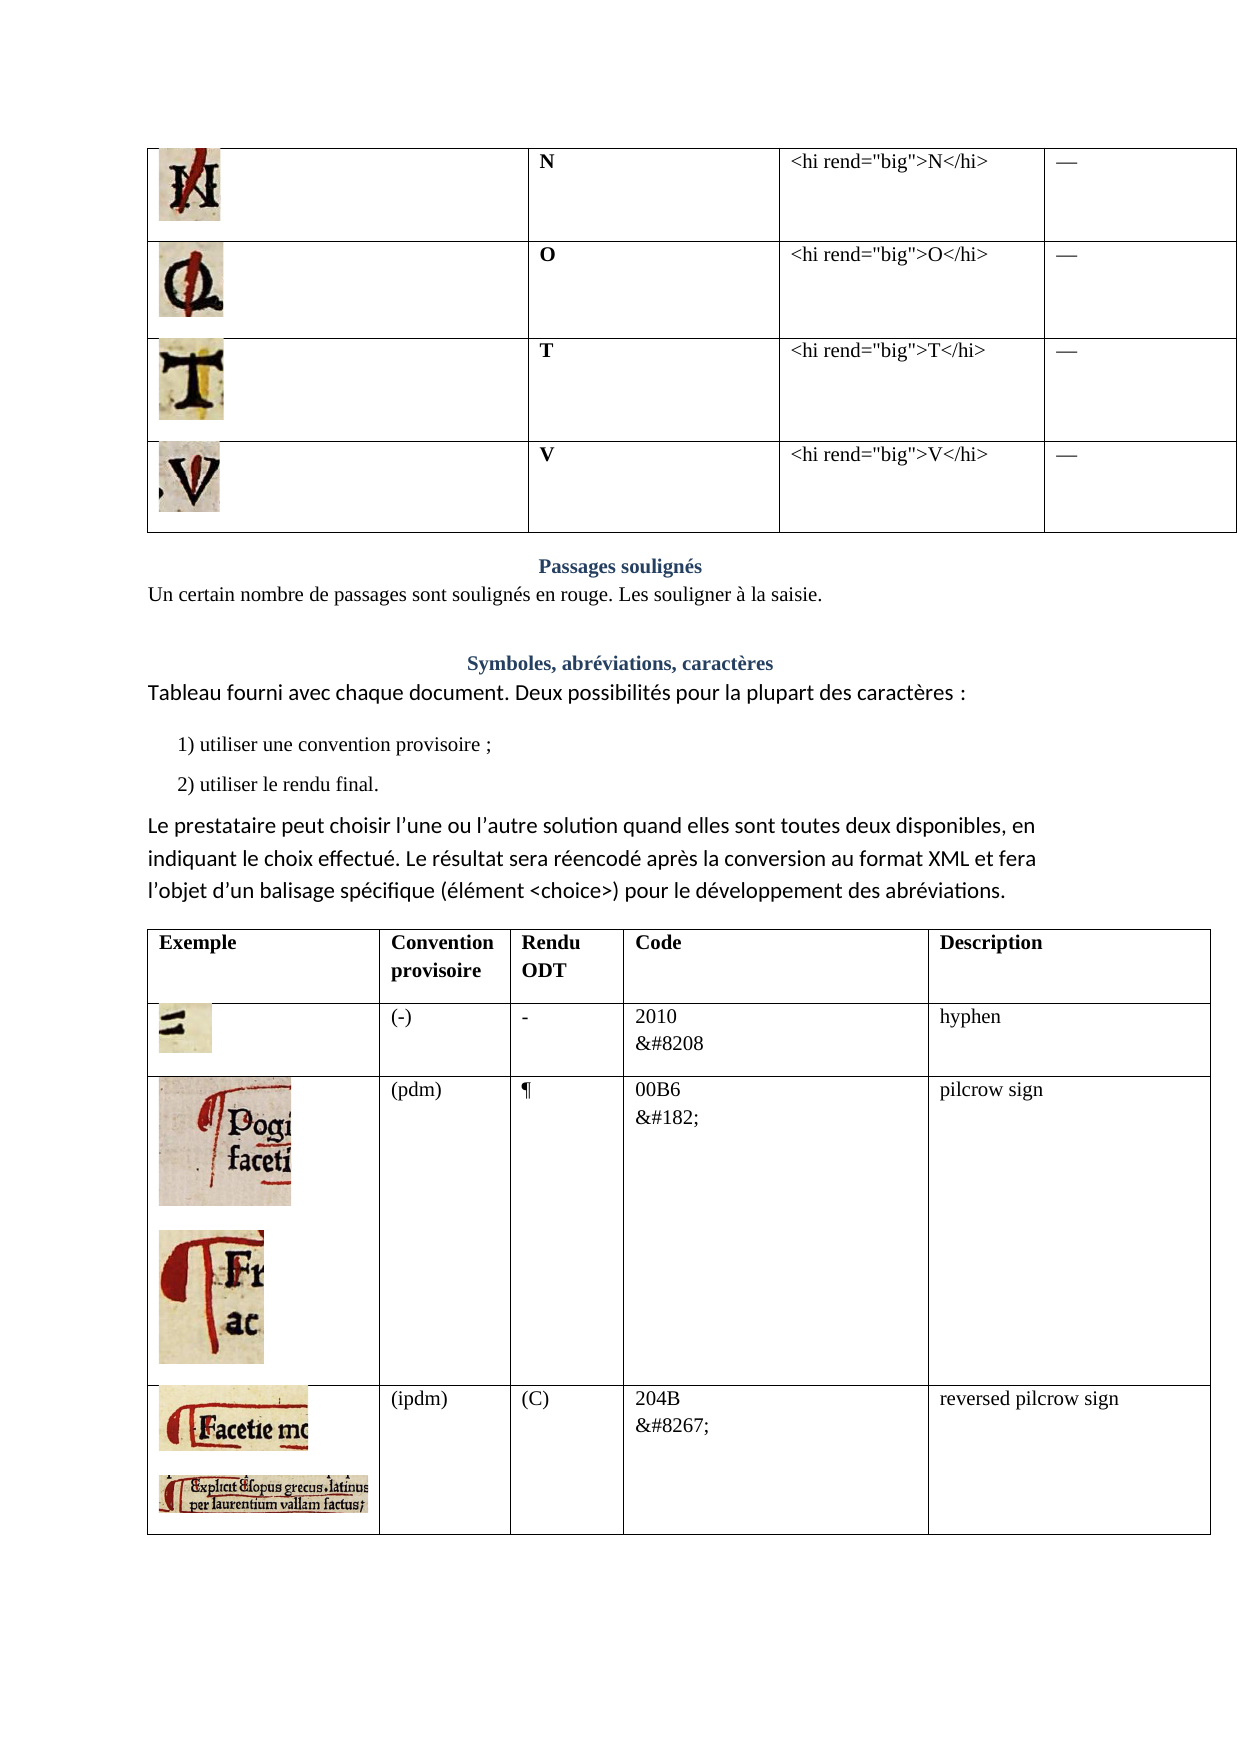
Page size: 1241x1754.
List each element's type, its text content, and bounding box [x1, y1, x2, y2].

text Un certain nombre de passages sont soulignés en rouge. Les souligner à la saisie. [148, 581, 1093, 606]
table_cell [148, 149, 528, 241]
table_cell <hi rend="big">V</hi> [780, 442, 1044, 532]
table_cell ¶ [511, 1077, 623, 1385]
table_cell <hi rend="big">T</hi> [780, 339, 1044, 441]
table_header Code [624, 930, 928, 1003]
table_header Rendu ODT [511, 930, 623, 1003]
table_cell ‐ [511, 1004, 623, 1076]
text Tableau fourni avec chaque document. Deux possibilités pour la plupart des caractères : [148, 678, 1093, 706]
table_cell <hi rend="big">N</hi> [780, 149, 1044, 241]
table_cell (ipdm) [380, 1386, 510, 1534]
table_cell 00B6 &#182; [624, 1077, 928, 1385]
table_cell (-) [380, 1004, 510, 1076]
subtitle Passages soulignés [148, 554, 1093, 578]
picture [158, 242, 224, 317]
table_cell — [1045, 149, 1236, 241]
table_cell O [529, 242, 779, 337]
table_cell — [1045, 339, 1236, 441]
picture [158, 441, 220, 512]
table_cell [148, 1386, 379, 1534]
table_cell (pdm) [380, 1077, 510, 1385]
picture [158, 148, 221, 221]
table_cell [148, 442, 528, 532]
text 1) utiliser une convention provisoire ; [177, 731, 1093, 756]
table_cell (C) [511, 1386, 623, 1534]
table_cell [148, 1004, 379, 1076]
table_cell pilcrow sign [929, 1077, 1210, 1385]
table_header Exemple [148, 930, 379, 1003]
table_cell reversed pilcrow sign [929, 1386, 1210, 1534]
table_header Description [929, 930, 1210, 1003]
table_cell V [529, 442, 779, 532]
table_cell — [1045, 242, 1236, 337]
table_header Convention provisoire [380, 930, 510, 1003]
subtitle Symboles, abréviations, caractères [148, 651, 1093, 675]
table_cell 2010 &#8208 [624, 1004, 928, 1076]
table_cell 204B &#8267; [624, 1386, 928, 1534]
table_cell N [529, 149, 779, 241]
table_cell [148, 1077, 379, 1385]
table_cell T [529, 339, 779, 441]
table_cell hyphen [929, 1004, 1210, 1076]
text Le prestataire peut choisir l’une ou l’autre solution quand elles sont toutes deux disponibles, en indiquant le choix effectué. Le résultat sera réencodé après la conversion au format XML et fera l’objet d’un balisage spécifique (élément <choice>) pour le développement des abréviations. [148, 812, 1093, 904]
table_cell [148, 242, 528, 337]
table_cell [148, 339, 528, 441]
table_cell — [1045, 442, 1236, 532]
table_cell <hi rend="big">O</hi> [780, 242, 1044, 337]
text 2) utiliser le rendu final. [177, 772, 1093, 796]
